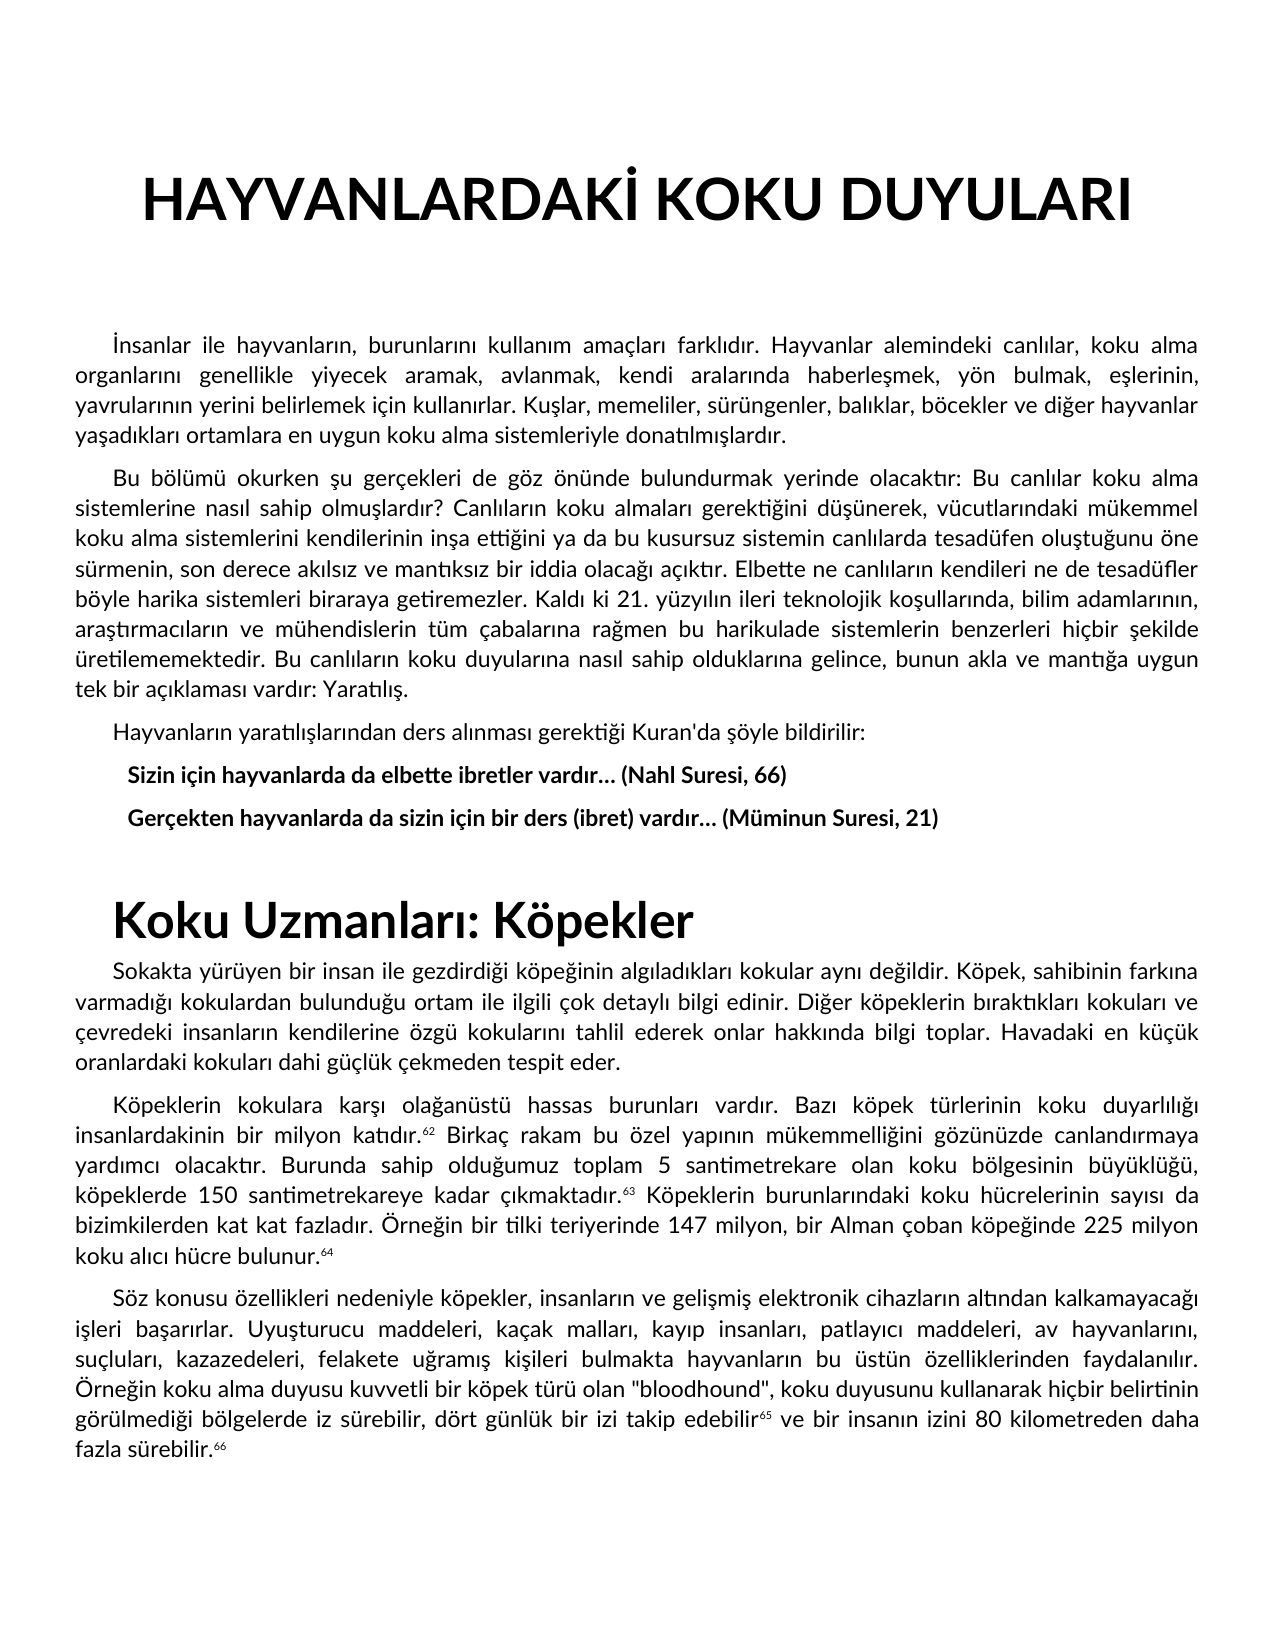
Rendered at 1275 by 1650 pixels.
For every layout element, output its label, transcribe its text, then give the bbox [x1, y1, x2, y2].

subtitle HAYVANLARDAKİ KOKU DUYULARI [75, 162, 1200, 232]
text Hayvanların yaratılışlarından ders alınması gerektiği Kuran'da şöyle bildirilir: [75, 718, 1200, 745]
subtitle Koku Uzmanları: Köpekler [112, 889, 1200, 949]
text Sokakta yürüyen bir insan ile gezdirdiği köpeğinin algıladıkları kokular aynı değildir. Köpek, sahibinin farkına varmadığı kokulardan bulunduğu ortam ile ilgili çok detaylı bilgi edinir. Diğer köpeklerin bıraktıkları kokuları ve çevredeki insanların kendilerine özgü kokularını tahlil ederek onlar hakkında bilgi toplar. Havadaki en küçük oranlardaki kokuları dahi güçlük çekmeden tespit eder. [75, 957, 1200, 1075]
text Köpeklerin kokulara karşı olağanüstü hassas burunları vardır. Bazı köpek türlerinin koku duyarlılığı insanlardakinin bir milyon katıdır.62 Birkaç rakam bu özel yapının mükemmelliğini gözünüzde canlandırmaya yardımcı olacaktır. Burunda sahip olduğumuz toplam 5 santimetrekare olan koku bölgesinin büyüklüğü, köpeklerde 150 santimetrekareye kadar çıkmaktadır.63 Köpeklerin burunlarındaki koku hücrelerinin sayısı da bizimkilerden kat kat fazladır. Örneğin bir tilki teriyerinde 147 milyon, bir Alman çoban köpeğinde 225 milyon koku alıcı hücre bulunur.64 [75, 1090, 1200, 1269]
text Bu bölümü okurken şu gerçekleri de göz önünde bulundurmak yerinde olacaktır: Bu canlılar koku alma sistemlerine nasıl sahip olmuşlardır? Canlıların koku almaları gerektiğini düşünerek, vücutlarındaki mükemmel koku alma sistemlerini kendilerinin inşa ettiğini ya da bu kusursuz sistemin canlılarda tesadüfen oluştuğunu öne sürmenin, son derece akılsız ve mantıksız bir iddia olacağı açıktır. Elbette ne canlıların kendileri ne de tesadüfler böyle harika sistemleri biraraya getiremezler. Kaldı ki 21. yüzyılın ileri teknolojik koşullarında, bilim adamlarının, araştırmacıların ve mühendislerin tüm çabalarına rağmen bu harikulade sistemlerin benzerleri hiçbir şekilde üretilememektedir. Bu canlıların koku duyularına nasıl sahip olduklarına gelince, bunun akla ve mantığa uygun tek bir açıklaması vardır: Yaratılış. [75, 464, 1200, 703]
text İnsanlar ile hayvanların, burunlarını kullanım amaçları farklıdır. Hayvanlar alemindeki canlılar, koku alma organlarını genellikle yiyecek aramak, avlanmak, kendi aralarında haberleşmek, yön bulmak, eşlerinin, yavrularının yerini belirlemek için kullanırlar. Kuşlar, memeliler, sürüngenler, balıklar, böcekler ve diğer hayvanlar yaşadıkları ortamlara en uygun koku alma sistemleriyle donatılmışlardır. [75, 330, 1200, 448]
text Gerçekten hayvanlarda da sizin için bir ders (ibret) vardır… (Müminun Suresi, 21) [127, 803, 1177, 831]
text Sizin için hayvanlarda da elbette ibretler vardır… (Nahl Suresi, 66) [127, 761, 1177, 788]
text Söz konusu özellikleri nedeniyle köpekler, insanların ve gelişmiş elektronik cihazların altından kalkamayacağı işleri başarırlar. Uyuşturucu maddeleri, kaçak malları, kayıp insanları, patlayıcı maddeleri, av hayvanlarını, suçluları, kazazedeleri, felakete uğramış kişileri bulmakta hayvanların bu üstün özelliklerinden faydalanılır. Örneğin koku alma duyusu kuvvetli bir köpek türü olan "bloodhound", koku duyusunu kullanarak hiçbir belirtinin görülmediği bölgelerde iz sürebilir, dört günlük bir izi takip edebilir65 ve bir insanın izini 80 kilometreden daha fazla sürebilir.66 [75, 1284, 1200, 1463]
